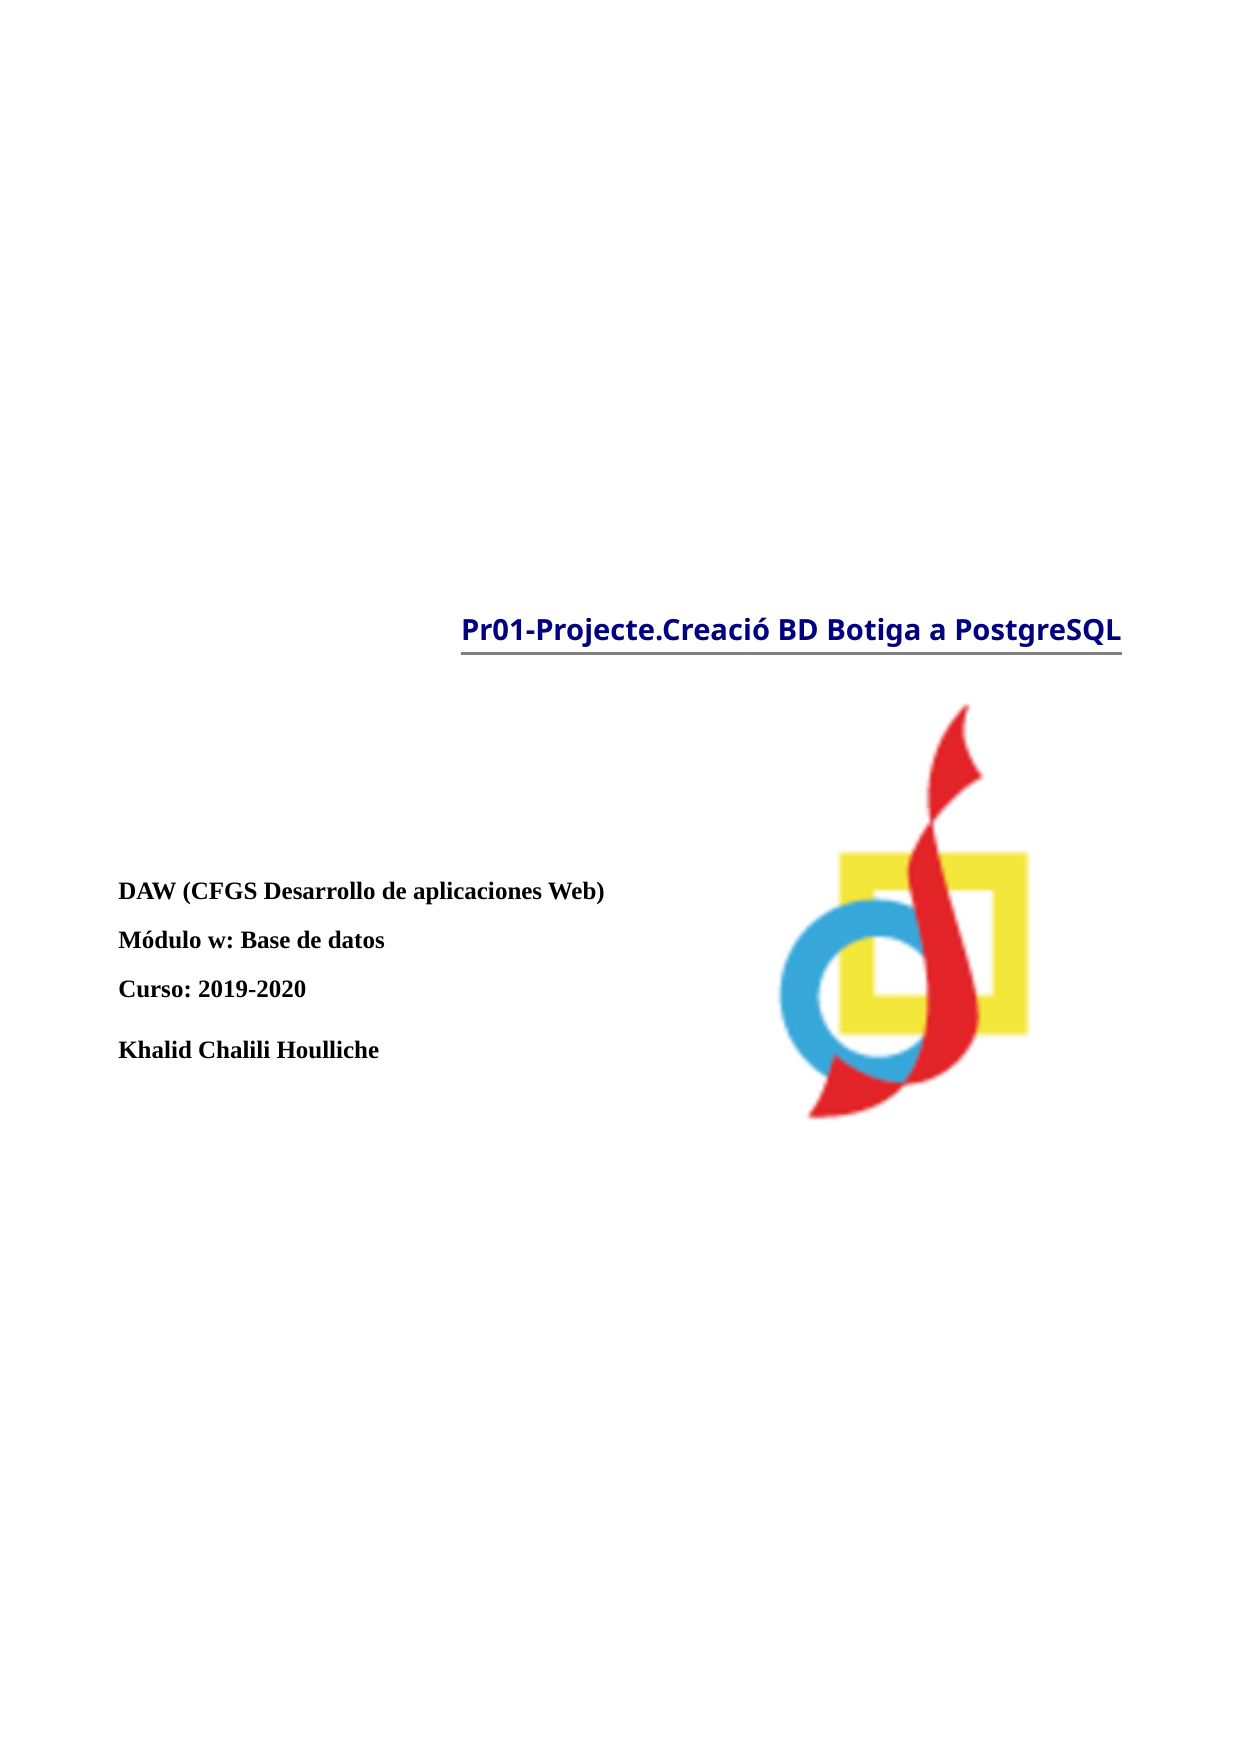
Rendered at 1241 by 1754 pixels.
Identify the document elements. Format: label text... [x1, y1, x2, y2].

picture [688, 695, 1118, 1126]
text DAW (CFGS Desarrollo de aplicaciones Web) [118, 876, 688, 904]
text Khalid Chalili Houlliche [118, 1035, 688, 1064]
text Curso: 2019-2020 [118, 974, 688, 1003]
text Módulo w: Base de datos [118, 925, 688, 953]
text Pr01-Projecte.Creació BD Botiga a PostgreSQL [118, 609, 1122, 655]
